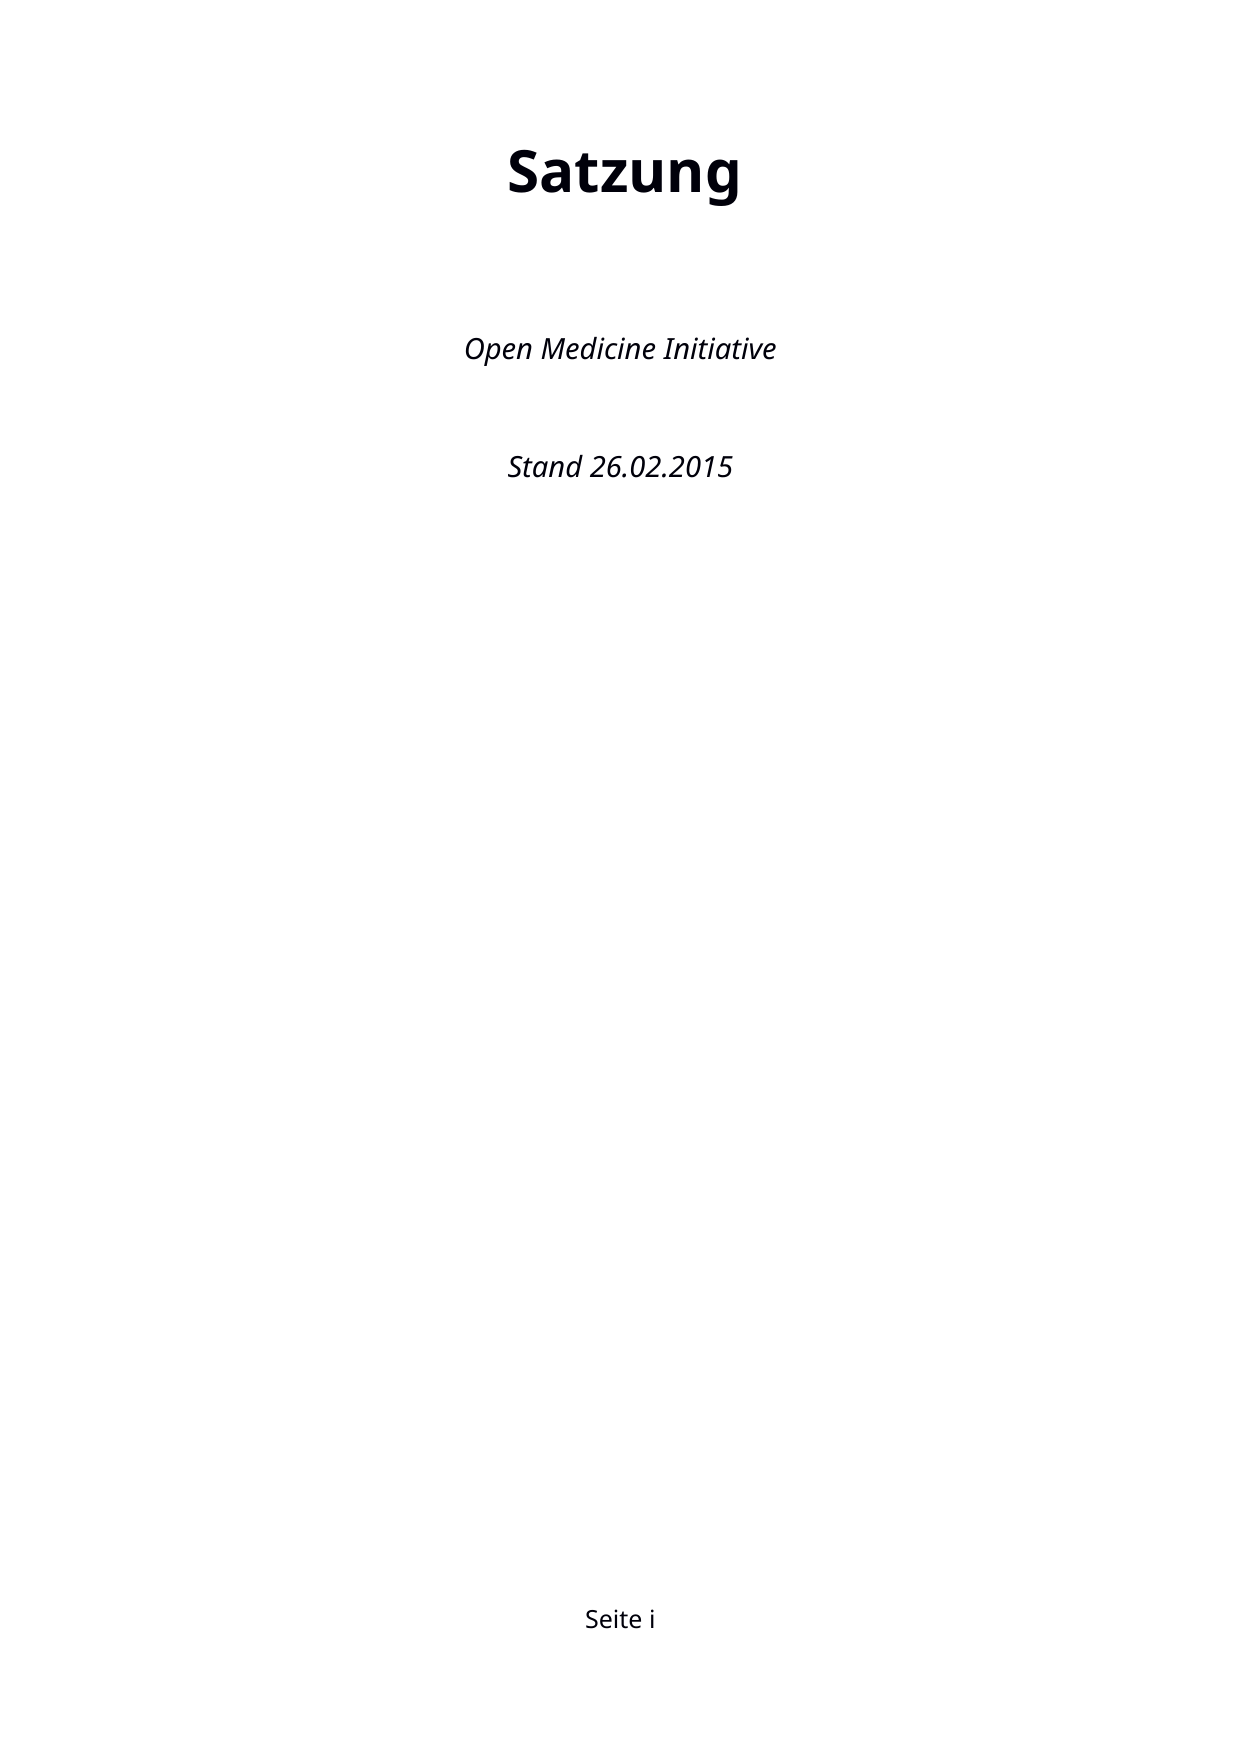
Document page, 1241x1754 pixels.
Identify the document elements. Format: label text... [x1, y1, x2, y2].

text Stand 26.02.2015 [118, 446, 1122, 486]
title Satzung [127, 130, 1122, 209]
text Open Medicine Initiative [118, 329, 1122, 368]
